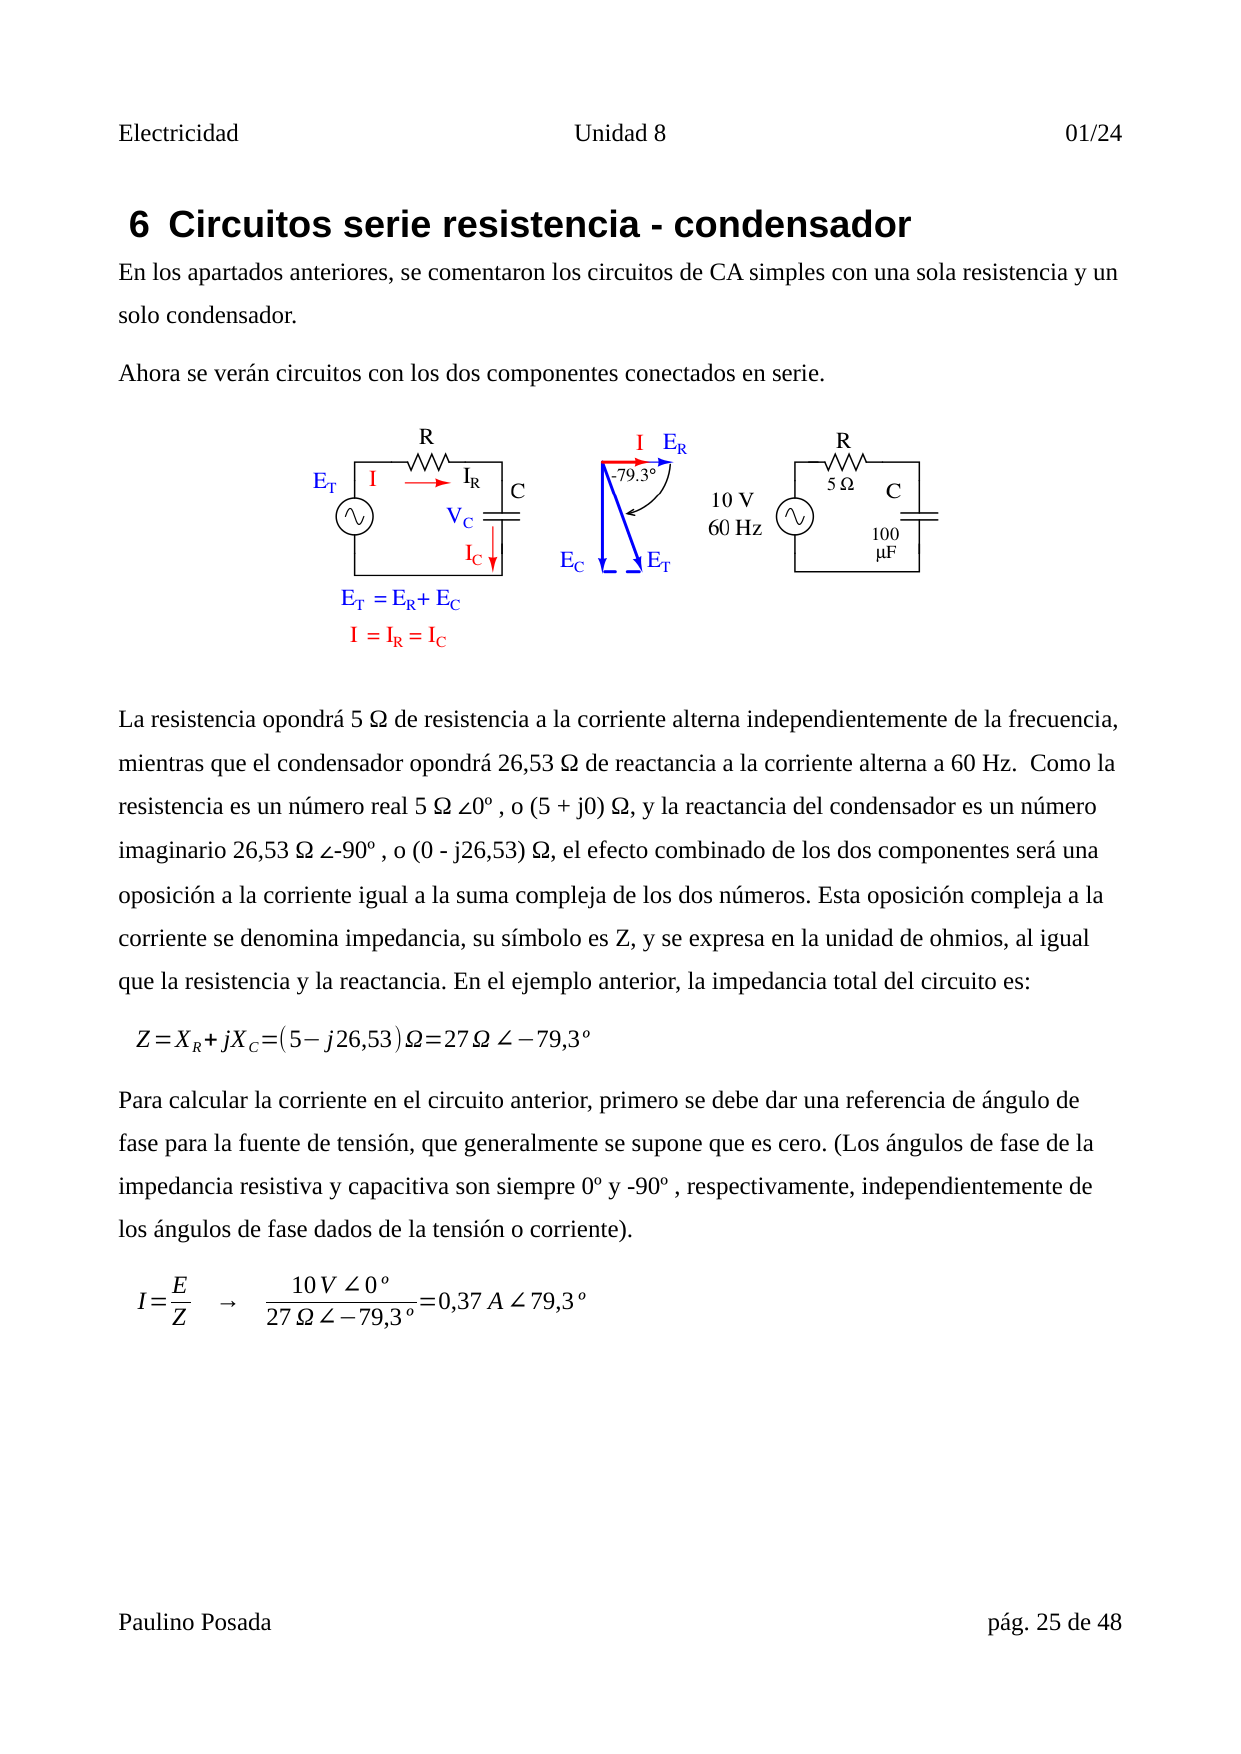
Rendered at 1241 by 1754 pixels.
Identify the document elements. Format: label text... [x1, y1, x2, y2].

text La resistencia opondrá 5 Ω de resistencia a la corriente alterna independientemente de la frecuencia, mientras que el condensador opondrá 26,53 Ω de reactancia a la corriente alterna a 60 Hz. Como la resistencia es un número real 5 Ω ∠0º , o (5 + j0) Ω, y la reactancia del condensador es un número imaginario 26,53 Ω ∠-90º , o (0 - j26,53) Ω, el efecto combinado de los dos componentes será una oposición a la corriente igual a la suma compleja de los dos números. Esta oposición compleja a la corriente se denomina impedancia, su símbolo es Z, y se expresa en la unidad de ohmios, al igual que la resistencia y la reactancia. En el ejemplo anterior, la impedancia total del circuito es: [118, 704, 1122, 995]
text → [118, 1272, 1122, 1331]
text Para calcular la corriente en el circuito anterior, primero se debe dar una referencia de ángulo de fase para la fuente de tensión, que generalmente se supone que es cero. (Los ángulos de fase de la impedancia resistiva y capacitiva son siempre 0º y -90º , respectivamente, independientemente de los ángulos de fase dados de la tensión o corriente). [118, 1085, 1122, 1243]
subtitle Circuitos serie resistencia - condensador [118, 201, 1122, 245]
picture [295, 416, 945, 655]
text En los apartados anteriores, se comentaron los circuitos de CA simples con una sola resistencia y un solo condensador. [118, 257, 1122, 329]
text Ahora se verán circuitos con los dos componentes conectados en serie. [118, 358, 1122, 387]
